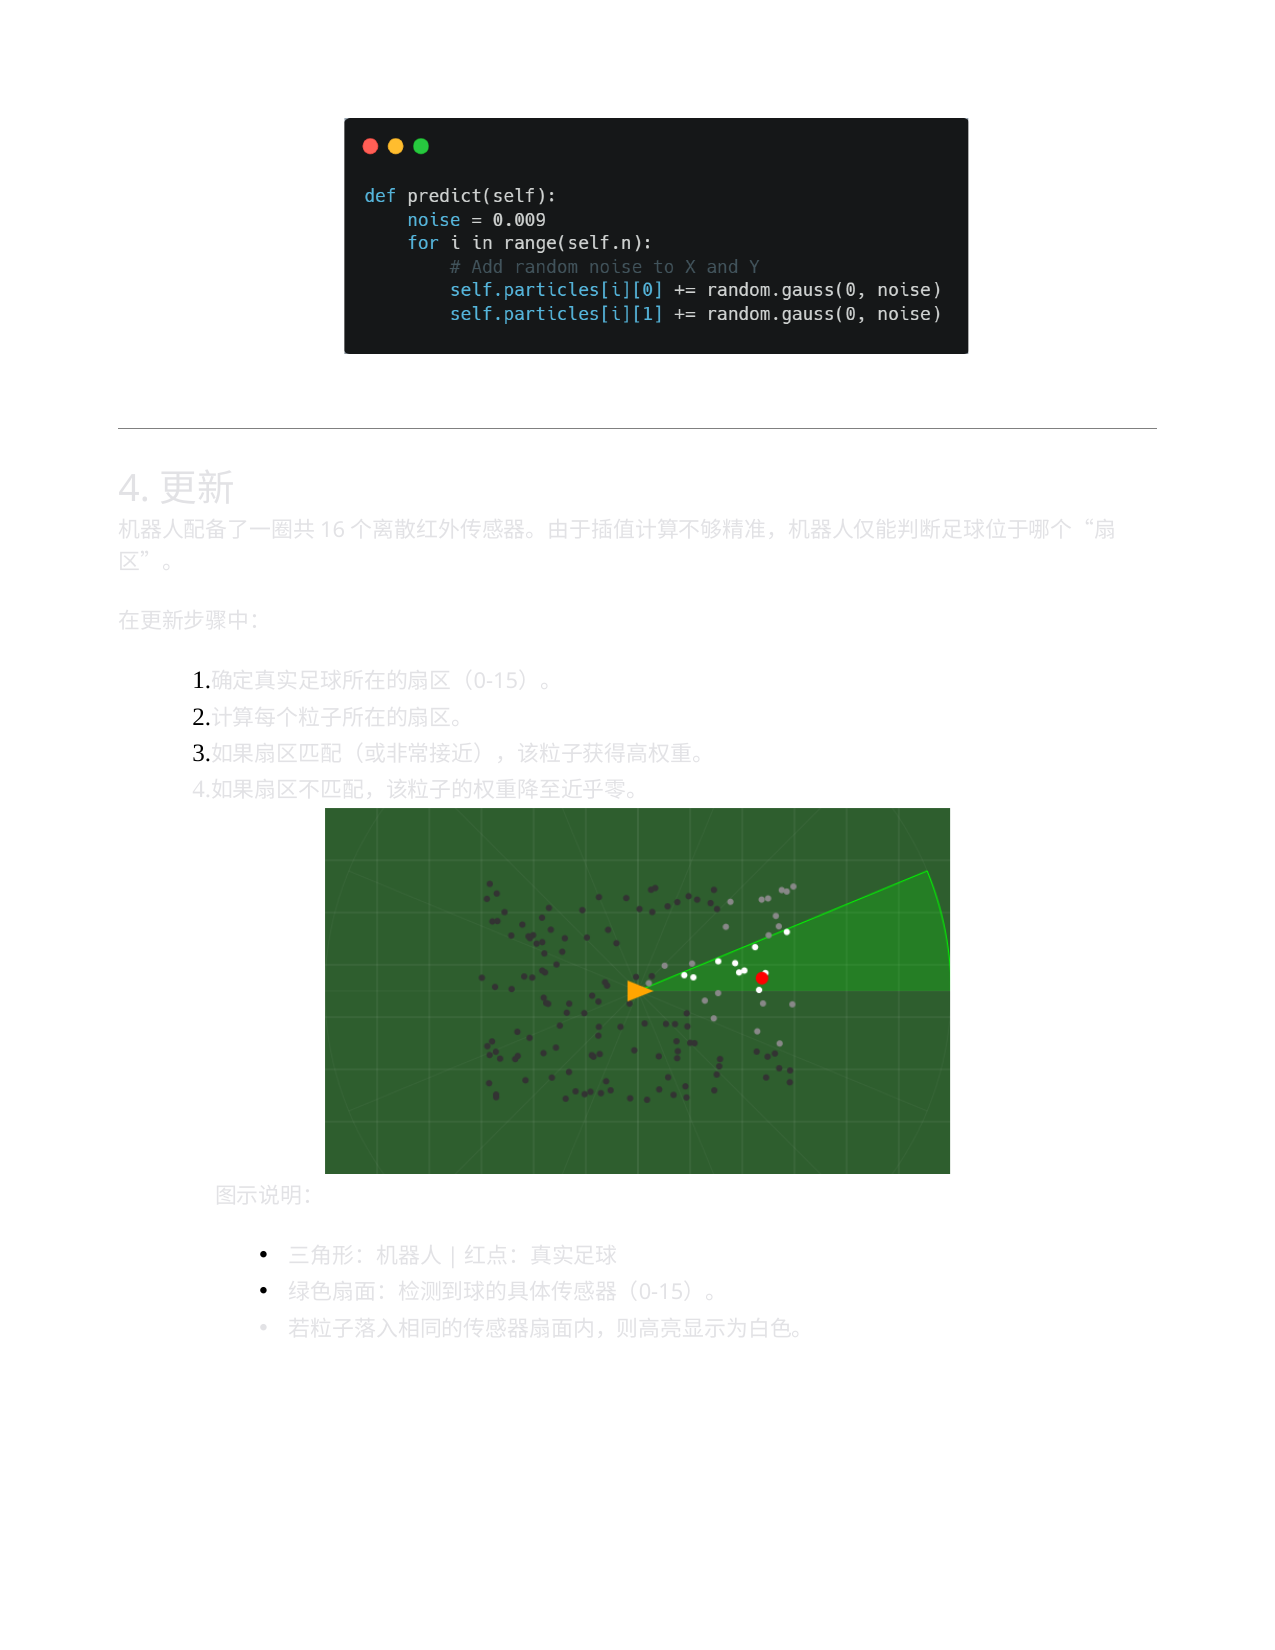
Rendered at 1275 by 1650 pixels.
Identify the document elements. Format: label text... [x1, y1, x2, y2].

text 机器人配备了一圈共 16 个离散红外传感器。由于插值计算不够精准，机器人仅能判断足球位于哪个“扇区”。 [118, 512, 1157, 575]
list 绿色扇面：检测到球的具体传感器（0-15）。 [259, 1274, 1098, 1306]
text 图示说明： [215, 1178, 1098, 1210]
list 如果扇区不匹配，该粒子的权重降至近乎零。 [118, 772, 1157, 804]
list 如果扇区匹配（或非常接近），该粒子获得高权重。 [118, 736, 1157, 768]
list 确定真实足球所在的扇区（0-15）。 [118, 663, 1157, 695]
list 三角形：机器人 | 红点：真实足球 [259, 1238, 1098, 1270]
list 计算每个粒子所在的扇区。 [118, 700, 1157, 731]
picture [325, 808, 951, 1174]
subtitle 4. 更新 [118, 457, 1157, 512]
list 若粒子落入相同的传感器扇面内，则高亮显示为白色。 [259, 1311, 1098, 1342]
text 在更新步骤中： [118, 603, 1157, 635]
picture [344, 118, 969, 354]
